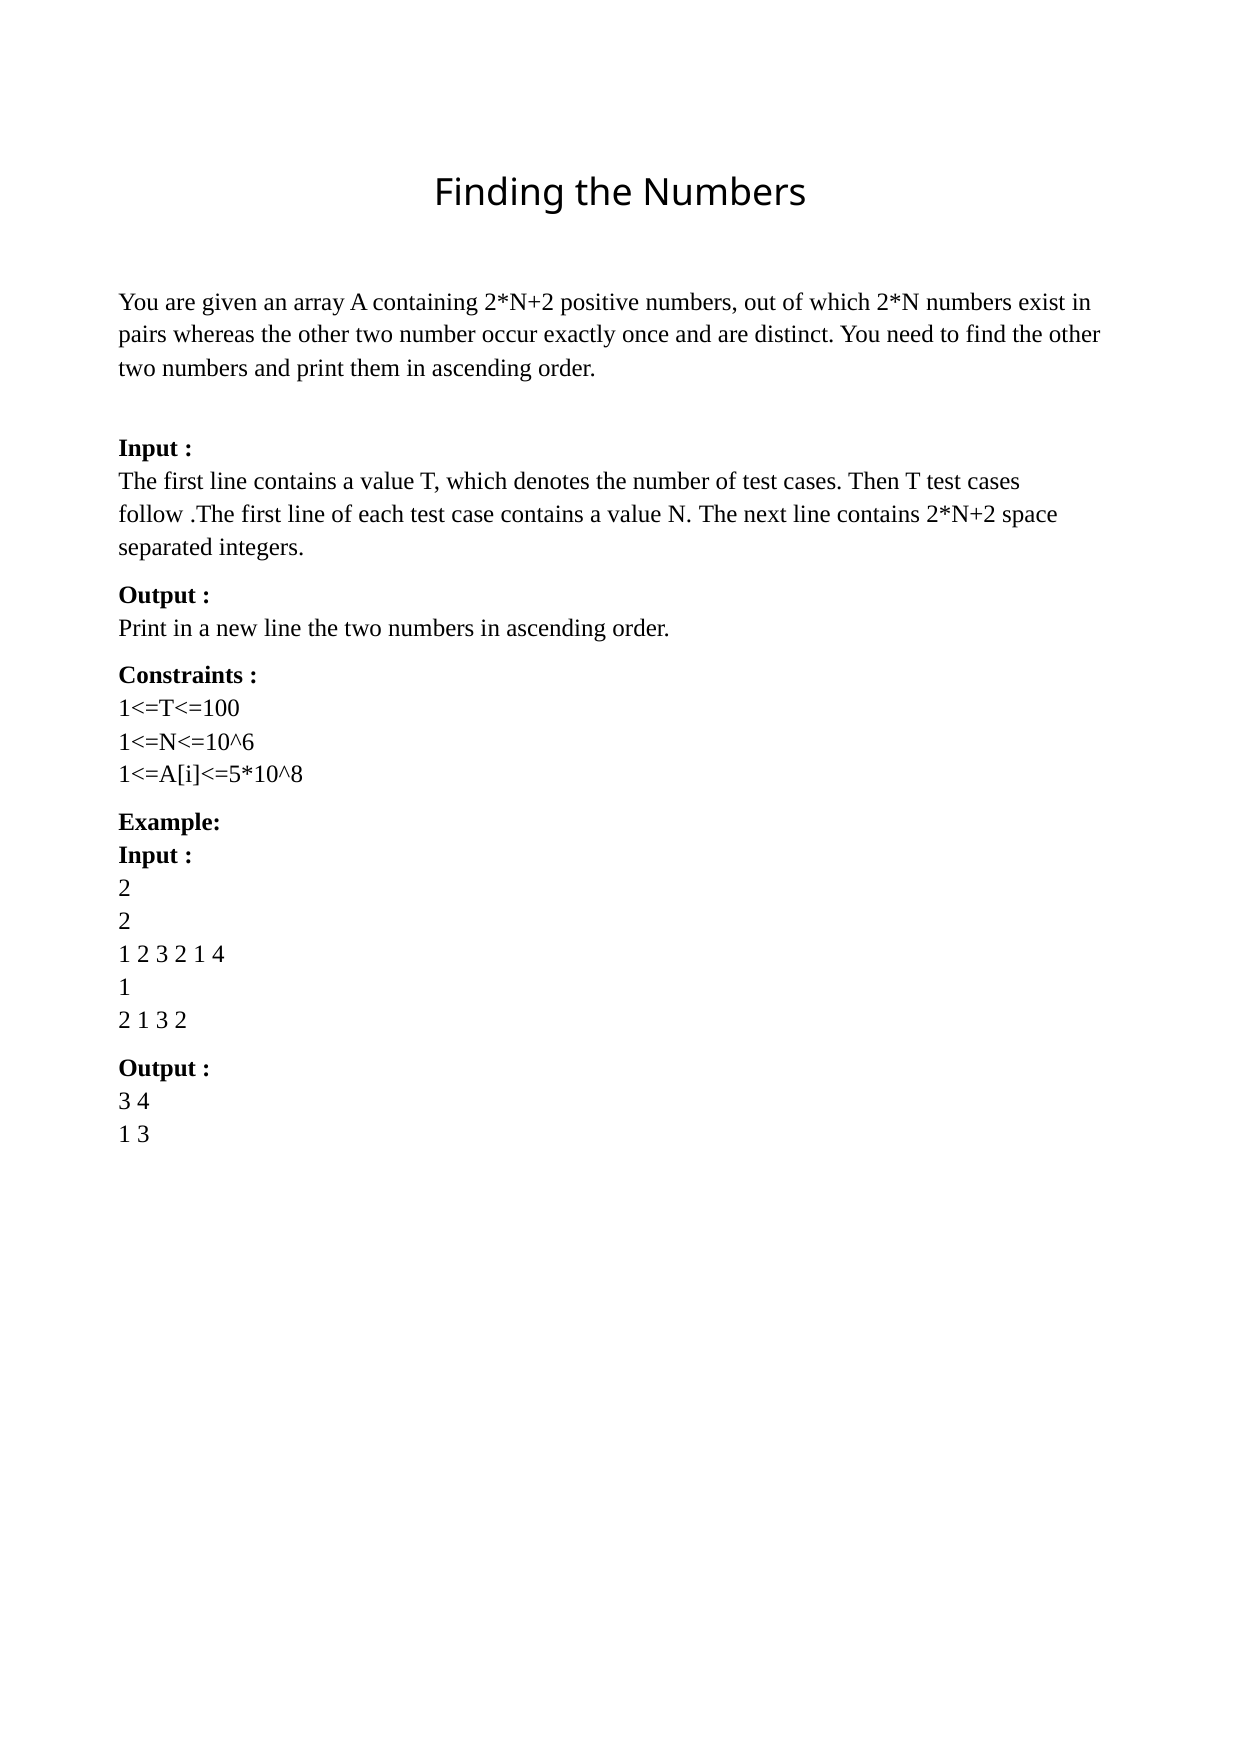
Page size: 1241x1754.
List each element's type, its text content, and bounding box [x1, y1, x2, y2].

text Finding the Numbers [118, 166, 1122, 217]
text Constraints : 1<=T<=100 1<=N<=10^6 1<=A[i]<=5*10^8 [118, 661, 1122, 788]
text Output : Print in a new line the two numbers in ascending order. [118, 580, 1122, 642]
text You are given an array A containing 2*N+2 positive numbers, out of which 2*N numbers exist in pairs whereas the other two number occur exactly once and are distinct. You need to find the other two numbers and print them in ascending order. [118, 287, 1122, 414]
text Example: Input : 2 2 1 2 3 2 1 4 1 2 1 3 2 [118, 807, 1122, 1034]
text Output : 3 4 1 3 [118, 1053, 1122, 1148]
text Input : The first line contains a value T, which denotes the number of test cases. Then T test cases follow .The first line of each test case contains a value N. The next line contains 2*N+2 space separated integers. [118, 433, 1122, 561]
